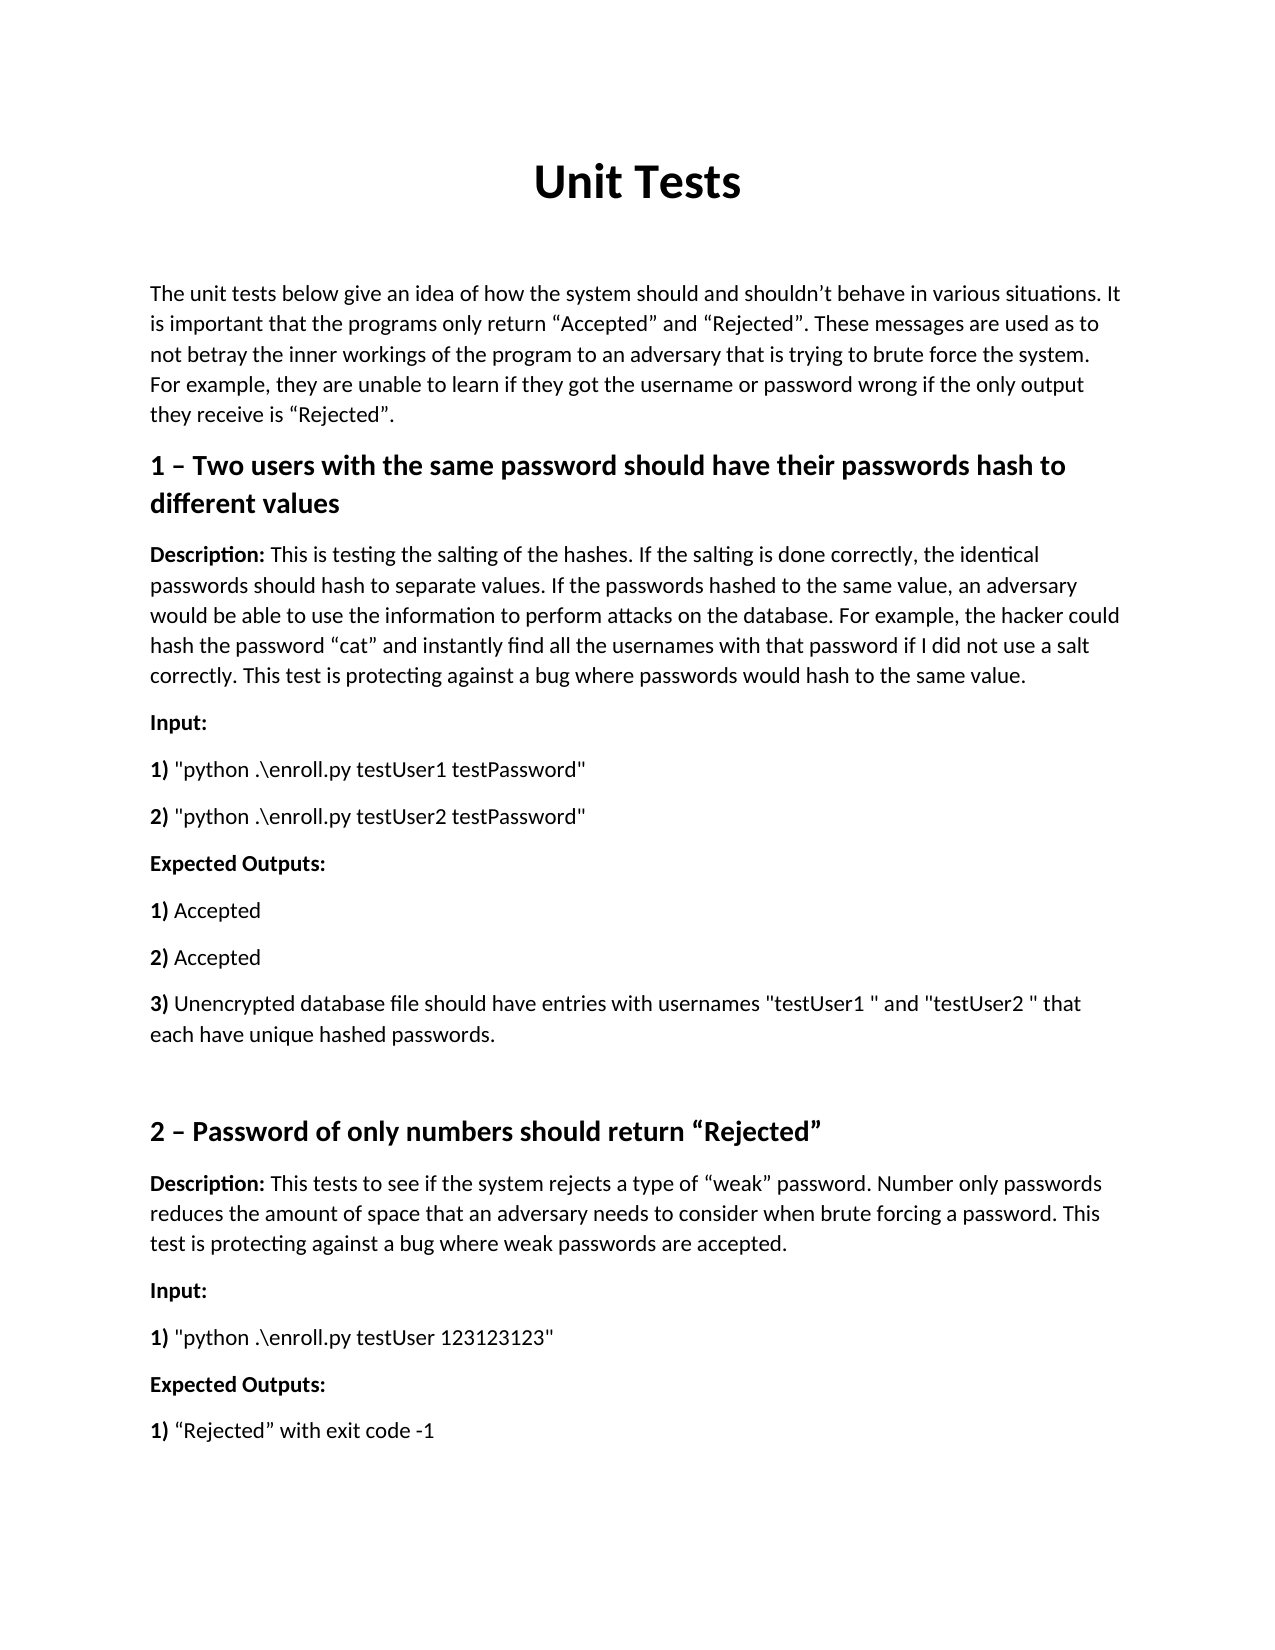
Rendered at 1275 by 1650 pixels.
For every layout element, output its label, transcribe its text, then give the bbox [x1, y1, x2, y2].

text 1 – Two users with the same password should have their passwords hash to different values [150, 447, 1125, 521]
text 1) “Rejected” with exit code -1 [150, 1417, 1125, 1444]
text Input: [150, 708, 1125, 736]
text Description: This is testing the salting of the hashes. If the salting is done correctly, the identical passwords should hash to separate values. If the passwords hashed to the same value, an adversary would be able to use the information to perform attacks on the database. For example, the hacker could hash the password “cat” and instantly find all the usernames with that password if I did not use a salt correctly. This test is protecting against a bug where passwords would hash to the same value. [150, 541, 1125, 689]
text Unit Tests [150, 150, 1125, 211]
text Expected Outputs: [150, 1370, 1125, 1398]
text 3) Unencrypted database file should have entries with usernames "testUser1 " and "testUser2 " that each have unique hashed passwords. [150, 989, 1125, 1048]
text 2) "python .\enroll.py testUser2 testPassword" [150, 802, 1125, 830]
text 1) "python .\enroll.py testUser1 testPassword" [150, 755, 1125, 783]
text 1) "python .\enroll.py testUser 123123123" [150, 1323, 1125, 1351]
text Description: This tests to see if the system rejects a type of “weak” password. Number only passwords reduces the amount of space that an adversary needs to consider when brute forcing a password. This test is protecting against a bug where weak passwords are accepted. [150, 1169, 1125, 1257]
text Expected Outputs: [150, 849, 1125, 877]
text The unit tests below give an idea of how the system should and shouldn’t behave in various situations. It is important that the programs only return “Accepted” and “Rejected”. These messages are used as to not betray the inner workings of the program to an adversary that is trying to brute force the system. For example, they are unable to learn if they got the username or password wrong if the only output they receive is “Rejected”. [150, 279, 1125, 428]
text 2) Accepted [150, 943, 1125, 971]
text 1) Accepted [150, 896, 1125, 924]
text 2 – Password of only numbers should return “Rejected” [150, 1113, 1125, 1149]
text Input: [150, 1276, 1125, 1304]
